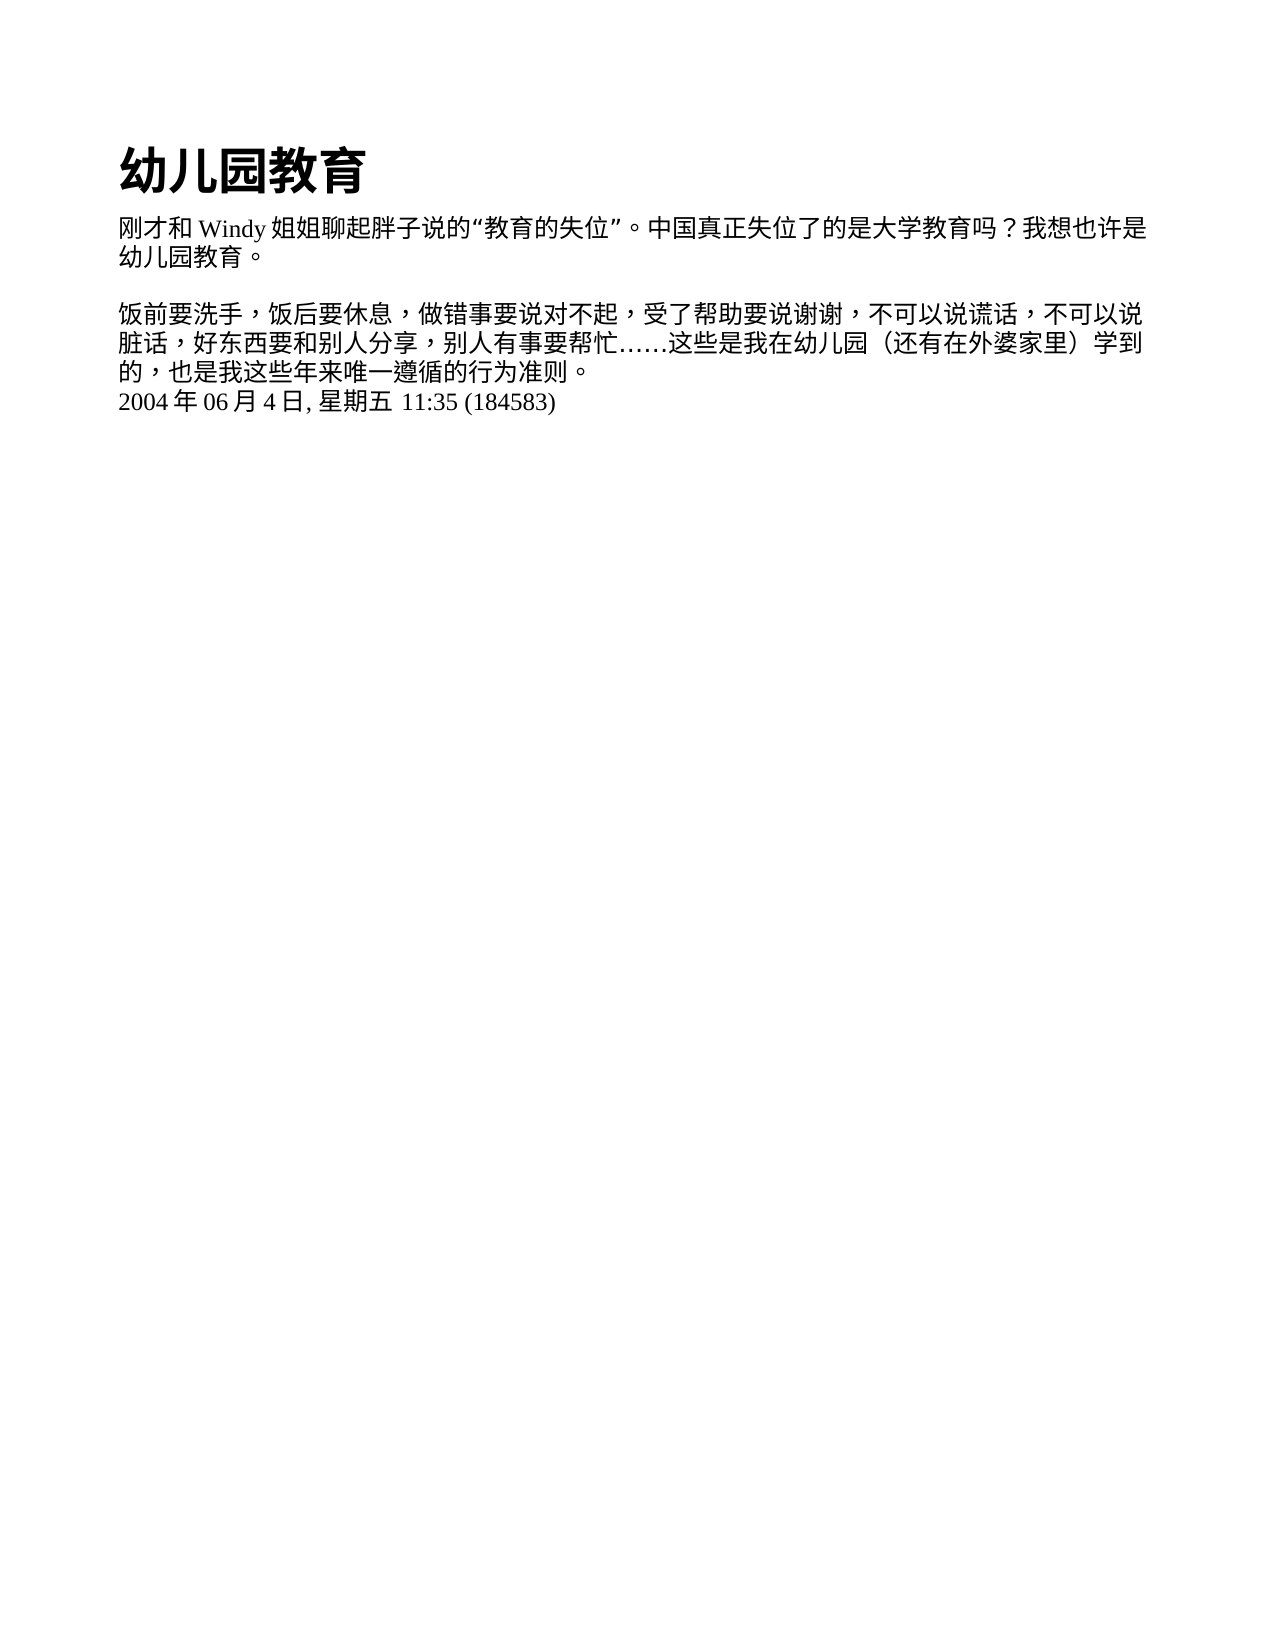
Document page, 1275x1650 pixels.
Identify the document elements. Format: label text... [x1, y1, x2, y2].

text 2004年06月4日, 星期五 11:35 (184583) [118, 387, 1157, 417]
text 刚才和Windy姐姐聊起胖子说的“教育的失位”。中国真正失位了的是大学教育吗？我想也许是幼儿园教育。 [118, 214, 1157, 272]
subtitle 幼儿园教育 [118, 143, 1157, 201]
text 饭前要洗手，饭后要休息，做错事要说对不起，受了帮助要说谢谢，不可以说谎话，不可以说脏话，好东西要和别人分享，别人有事要帮忙……这些是我在幼儿园（还有在外婆家里）学到的，也是我这些年来唯一遵循的行为准则。 [118, 300, 1157, 387]
